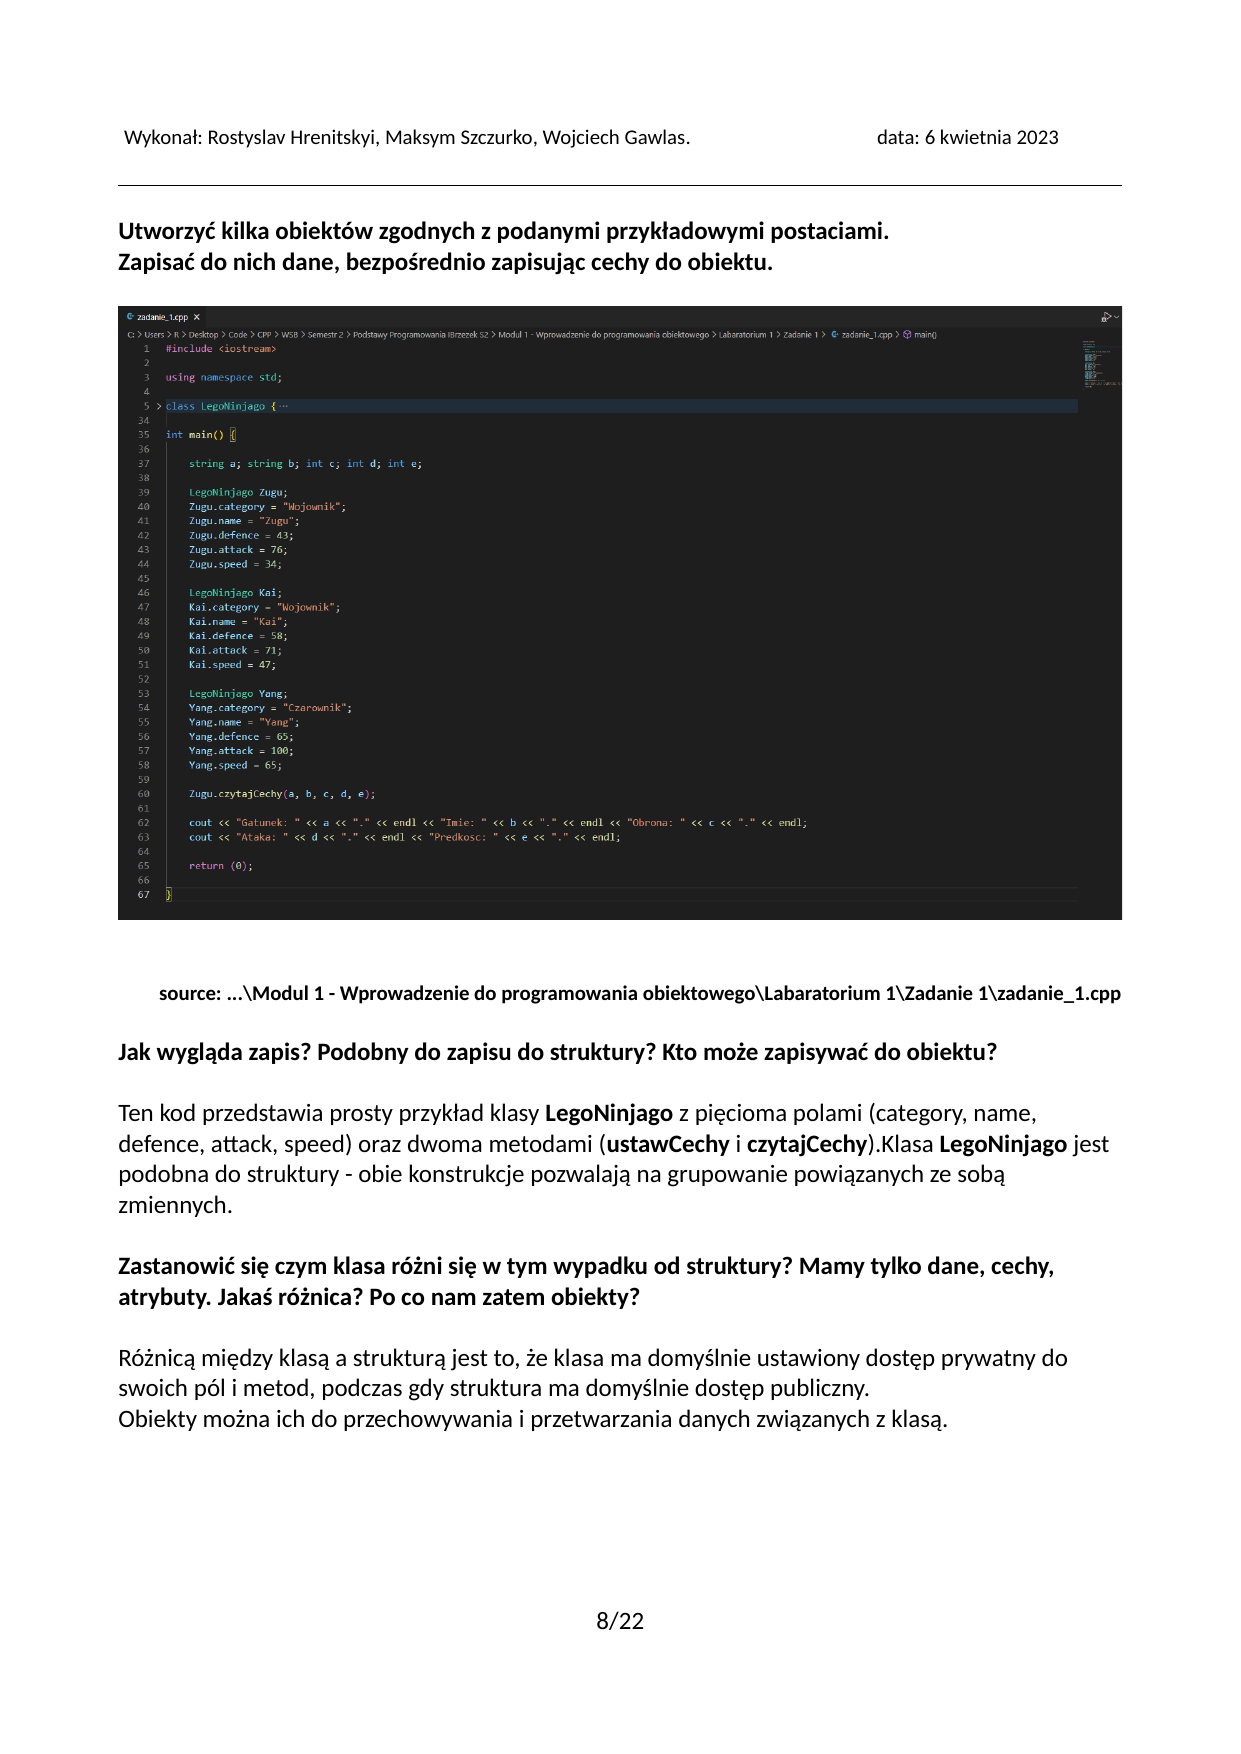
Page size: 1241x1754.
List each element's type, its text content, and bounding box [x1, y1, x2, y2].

text Jak wygląda zapis? Podobny do zapisu do struktury? Kto może zapisywać do obiektu? [118, 1037, 1122, 1067]
text Ten kod przedstawia prosty przykład klasy LegoNinjago z pięcioma polami (category, name, defence, attack, speed) oraz dwoma metodami (ustawCechy i czytajCechy).Klasa LegoNinjago jest podobna do struktury - obie konstrukcje pozwalają na grupowanie powiązanych ze sobą zmiennych. [118, 1098, 1122, 1220]
text source: ...\Modul 1 - Wprowadzenie do programowania obiektowego\Labaratorium 1\Zadanie 1\zadanie_1.cpp [118, 981, 1122, 1006]
text Zastanowić się czym klasa różni się w tym wypadku od struktury? Mamy tylko dane, cechy, atrybuty. Jakaś różnica? Po co nam zatem obiekty? [118, 1250, 1122, 1311]
text Różnicą między klasą a strukturą jest to, że klasa ma domyślnie ustawiony dostęp prywatny do swoich pól i metod, podczas gdy struktura ma domyślnie dostęp publiczny. [118, 1342, 1122, 1403]
text Obiekty można ich do przechowywania i przetwarzania danych związanych z klasą. [118, 1403, 1122, 1433]
text Utworzyć kilka obiektów zgodnych z podanymi przykładowymi postaciami. Zapisać do nich dane, bezpośrednio zapisując cechy do obiektu. [118, 215, 1122, 276]
picture [118, 306, 1123, 920]
